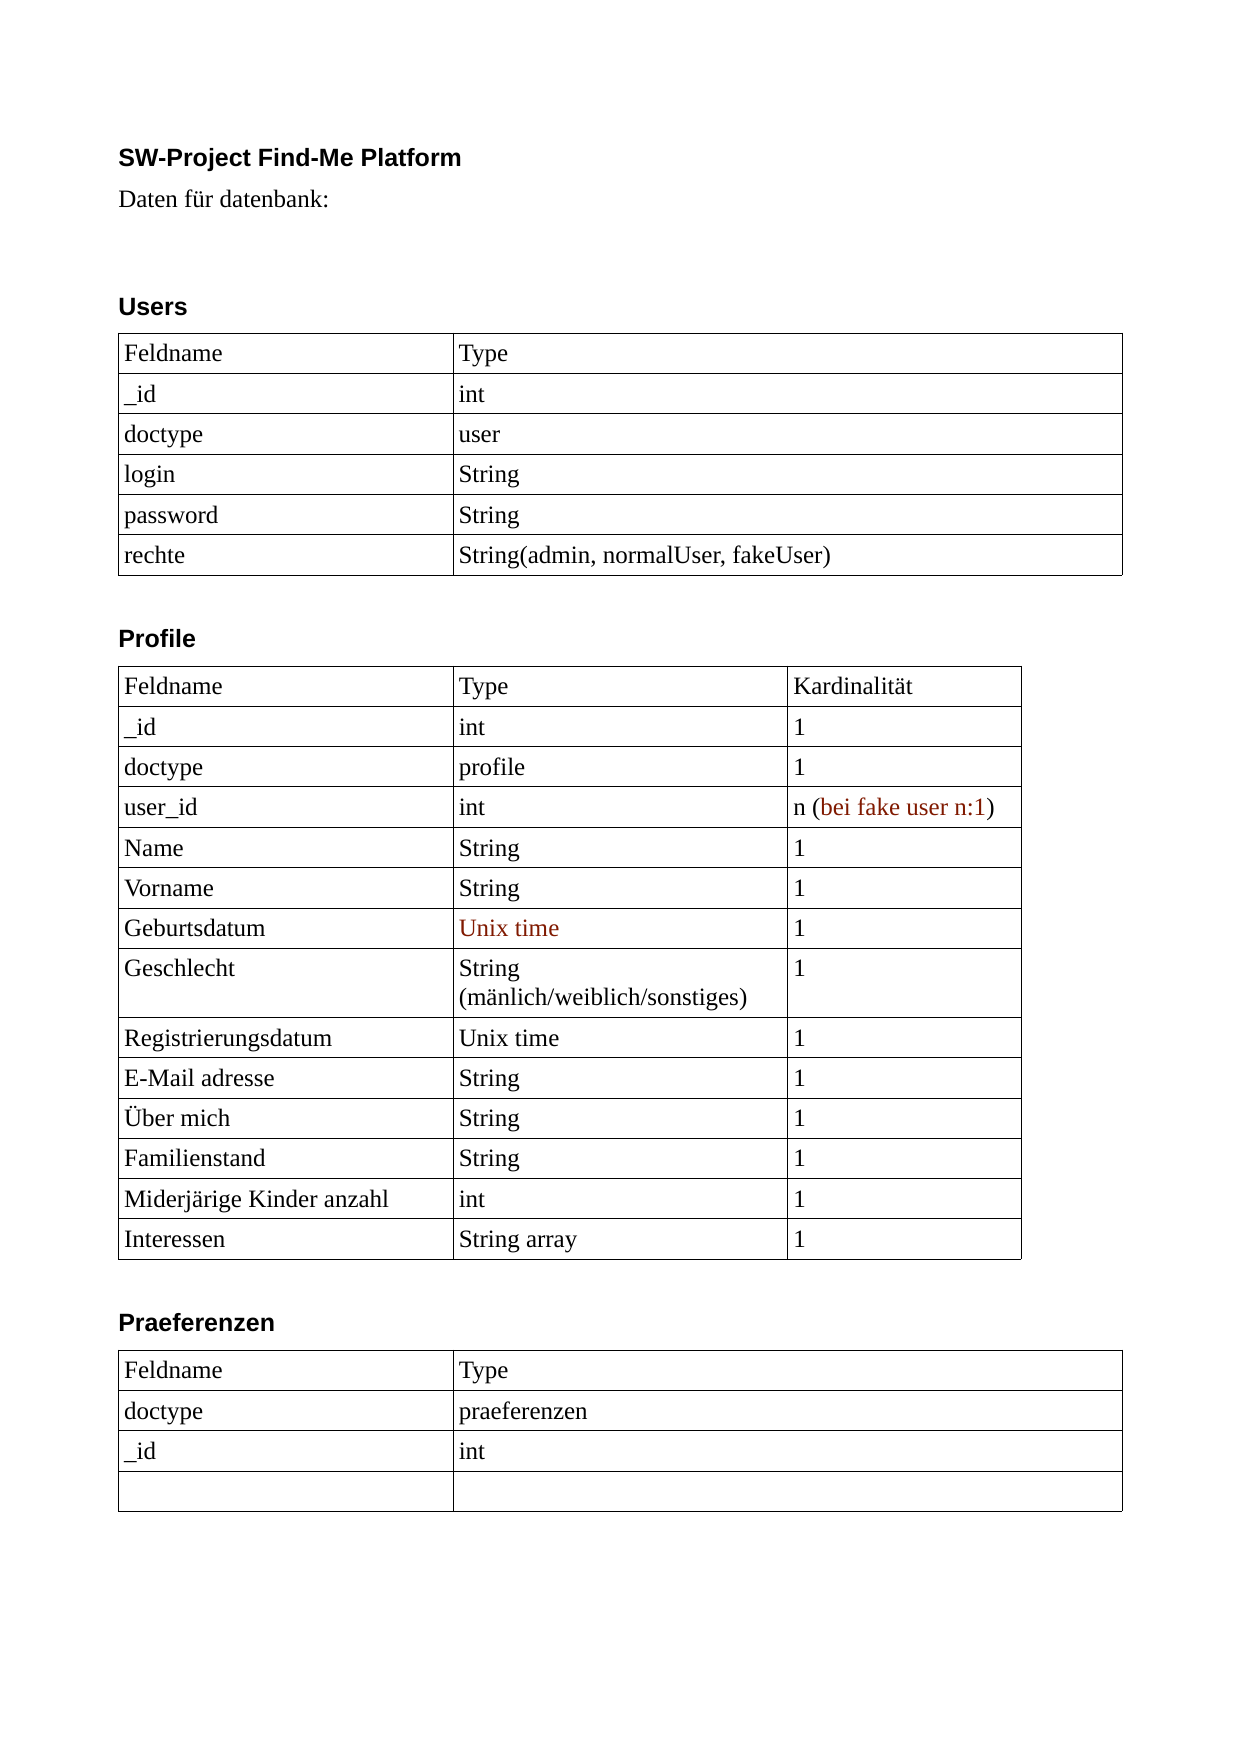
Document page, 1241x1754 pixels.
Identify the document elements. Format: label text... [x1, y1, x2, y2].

table_cell doctype [119, 1391, 453, 1430]
table_cell int [454, 374, 1122, 413]
table_cell String [454, 828, 787, 867]
table_header Kardinalität [788, 667, 1021, 706]
table_cell Familienstand [119, 1139, 453, 1178]
table_cell 1 [788, 747, 1021, 786]
table_cell praeferenzen [454, 1391, 1122, 1430]
table_cell String array [454, 1219, 787, 1259]
table_header Type [454, 1351, 1122, 1390]
table_cell doctype [119, 414, 453, 454]
table_cell Miderjärige Kinder anzahl [119, 1179, 453, 1218]
table_cell int [454, 787, 787, 827]
table_cell 1 [788, 949, 1021, 1017]
table_cell 1 [788, 909, 1021, 948]
table_header Feldname [119, 1351, 453, 1390]
text Daten für datenbank: [118, 184, 1122, 213]
table_header Type [454, 334, 1122, 373]
table_cell 1 [788, 1058, 1021, 1097]
table_cell 1 [788, 868, 1021, 907]
table_cell String [454, 495, 1122, 534]
table_cell String(admin, normalUser, fakeUser) [454, 535, 1122, 574]
table_cell 1 [788, 1219, 1021, 1259]
table_cell String [454, 455, 1122, 494]
table_cell Über mich [119, 1099, 453, 1138]
table_cell Geschlecht [119, 949, 453, 1017]
table_cell user_id [119, 787, 453, 827]
table_header Type [454, 667, 787, 706]
table_cell Interessen [119, 1219, 453, 1259]
table_cell [454, 1472, 1122, 1511]
table_cell Unix time [454, 909, 787, 948]
table_header Feldname [119, 667, 453, 706]
table_cell String [454, 1139, 787, 1178]
subtitle SW-Project Find-Me Platform [118, 143, 1122, 172]
table_cell 1 [788, 707, 1021, 746]
table_cell 1 [788, 1179, 1021, 1218]
table_cell [119, 1472, 453, 1511]
table_cell 1 [788, 1099, 1021, 1138]
table_cell 1 [788, 1139, 1021, 1178]
table_cell int [454, 1179, 787, 1218]
table_cell profile [454, 747, 787, 786]
table_cell String [454, 1058, 787, 1097]
table_cell String [454, 1099, 787, 1138]
table_cell String [454, 868, 787, 907]
subtitle Users [118, 291, 1122, 320]
table_cell doctype [119, 747, 453, 786]
table_cell _id [119, 707, 453, 746]
table_cell Registrierungsdatum [119, 1018, 453, 1057]
table_cell n (bei fake user n:1) [788, 787, 1021, 827]
table_cell Unix time [454, 1018, 787, 1057]
table_cell login [119, 455, 453, 494]
table_cell int [454, 1431, 1122, 1471]
subtitle Profile [118, 624, 1122, 653]
table_header Feldname [119, 334, 453, 373]
table_cell String (mänlich/weiblich/sonstiges) [454, 949, 787, 1017]
table_cell _id [119, 1431, 453, 1471]
table_cell Name [119, 828, 453, 867]
table_cell password [119, 495, 453, 534]
table_cell _id [119, 374, 453, 413]
table_cell Geburtsdatum [119, 909, 453, 948]
table_cell E-Mail adresse [119, 1058, 453, 1097]
table_cell user [454, 414, 1122, 454]
table_cell Vorname [119, 868, 453, 907]
table_cell 1 [788, 1018, 1021, 1057]
table_cell 1 [788, 828, 1021, 867]
subtitle Praeferenzen [118, 1308, 1122, 1337]
table_cell rechte [119, 535, 453, 574]
table_cell int [454, 707, 787, 746]
